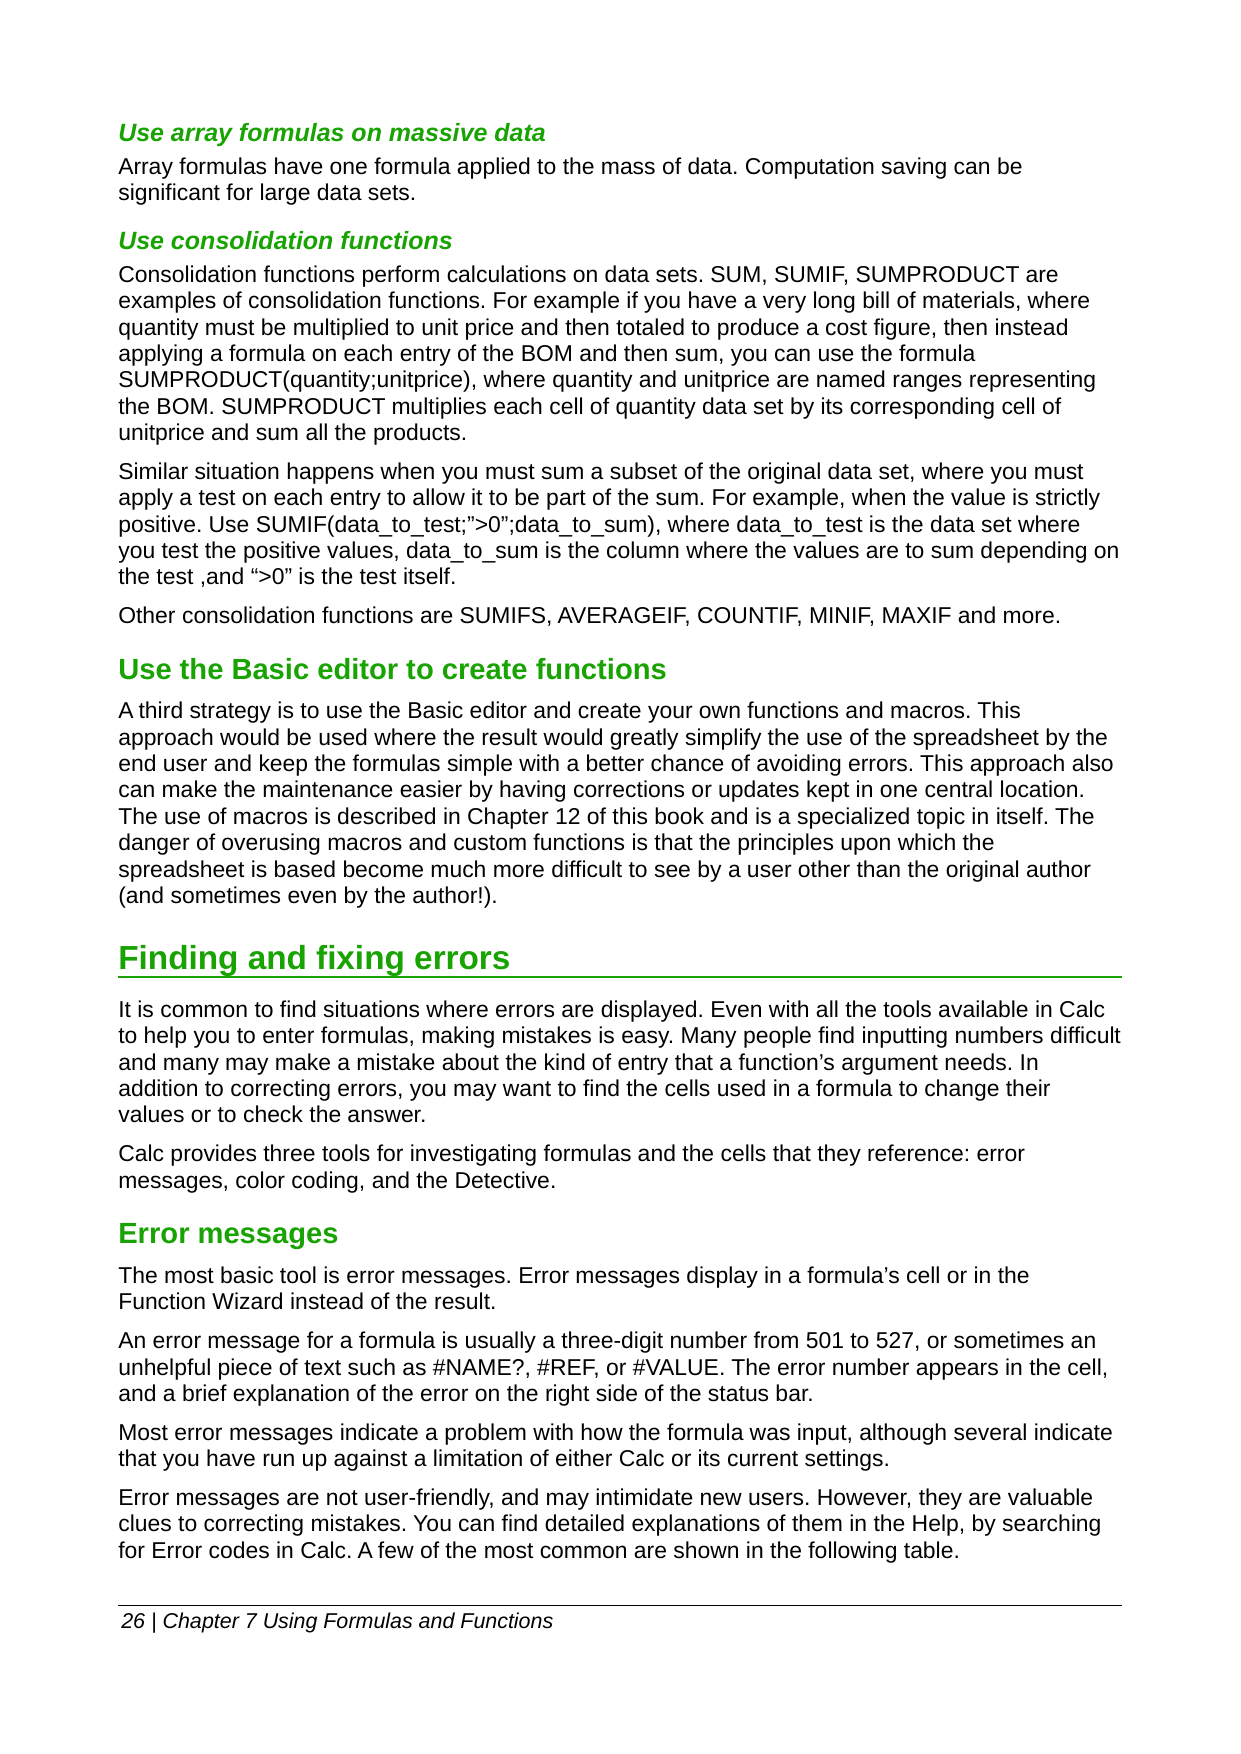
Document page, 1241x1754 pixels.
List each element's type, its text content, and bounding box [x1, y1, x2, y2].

subtitle Use consolidation functions [118, 226, 1122, 255]
text It is common to find situations where errors are displayed. Even with all the tools available in Calc to help you to enter formulas, making mistakes is easy. Many people find inputting numbers difficult and many may make a mistake about the kind of entry that a function’s argument needs. In addition to correcting errors, you may want to find the cells used in a formula to change their values or to check the answer. [118, 996, 1122, 1128]
text Similar situation happens when you must sum a subset of the original data set, where you must apply a test on each entry to allow it to be part of the sum. For example, when the value is strictly positive. Use SUMIF(data_to_test;”>0”;data_to_sum), where data_to_test is the data set where you test the positive values, data_to_sum is the column where the values are to sum depending on the test ,and “>0” is the test itself. [118, 458, 1122, 589]
subtitle Use array formulas on massive data [118, 118, 1122, 147]
text The most basic tool is error messages. Error messages display in a formula’s cell or in the Function Wizard instead of the result. [118, 1262, 1122, 1314]
subtitle Use the Basic editor to create functions [118, 652, 1122, 686]
subtitle Finding and fixing errors [118, 938, 1122, 976]
subtitle Error messages [118, 1217, 1122, 1250]
text Other consolidation functions are SUMIFS, AVERAGEIF, COUNTIF, MINIF, MAXIF and more. [118, 602, 1122, 628]
text Consolidation functions perform calculations on data sets. SUM, SUMIF, SUMPRODUCT are examples of consolidation functions. For example if you have a very long bill of materials, where quantity must be multiplied to unit price and then totaled to produce a cost figure, then instead applying a formula on each entry of the BOM and then sum, you can use the formula SUMPRODUCT(quantity;unitprice), where quantity and unitprice are named ranges representing the BOM. SUMPRODUCT multiplies each cell of quantity data set by its corresponding cell of unitprice and sum all the products. [118, 261, 1122, 445]
text A third strategy is to use the Basic editor and create your own functions and macros. This approach would be used where the result would greatly simplify the use of the spreadsheet by the end user and keep the formulas simple with a better chance of avoiding errors. This approach also can make the maintenance easier by having corrections or updates kept in one central location. The use of macros is described in Chapter 12 of this book and is a specialized topic in itself. The danger of overusing macros and custom functions is that the principles upon which the spreadsheet is based become much more difficult to see by a user other than the original author (and sometimes even by the author!). [118, 697, 1122, 908]
text Calc provides three tools for investigating formulas and the cells that they reference: error messages, color coding, and the Detective. [118, 1140, 1122, 1193]
text An error message for a formula is usually a three-digit number from 501 to 527, or sometimes an unhelpful piece of text such as #NAME?, #REF, or #VALUE. The error number appears in the cell, and a brief explanation of the error on the right side of the status bar. [118, 1327, 1122, 1406]
text Array formulas have one formula applied to the mass of data. Computation saving can be significant for large data sets. [118, 153, 1122, 206]
text Error messages are not user-friendly, and may intimidate new users. However, they are valuable clues to correcting mistakes. You can find detailed explanations of them in the Help, by searching for Error codes in Calc. A few of the most common are shown in the following table. [118, 1484, 1122, 1563]
text Most error messages indicate a problem with how the formula was input, although several indicate that you have run up against a limitation of either Calc or its current settings. [118, 1419, 1122, 1471]
